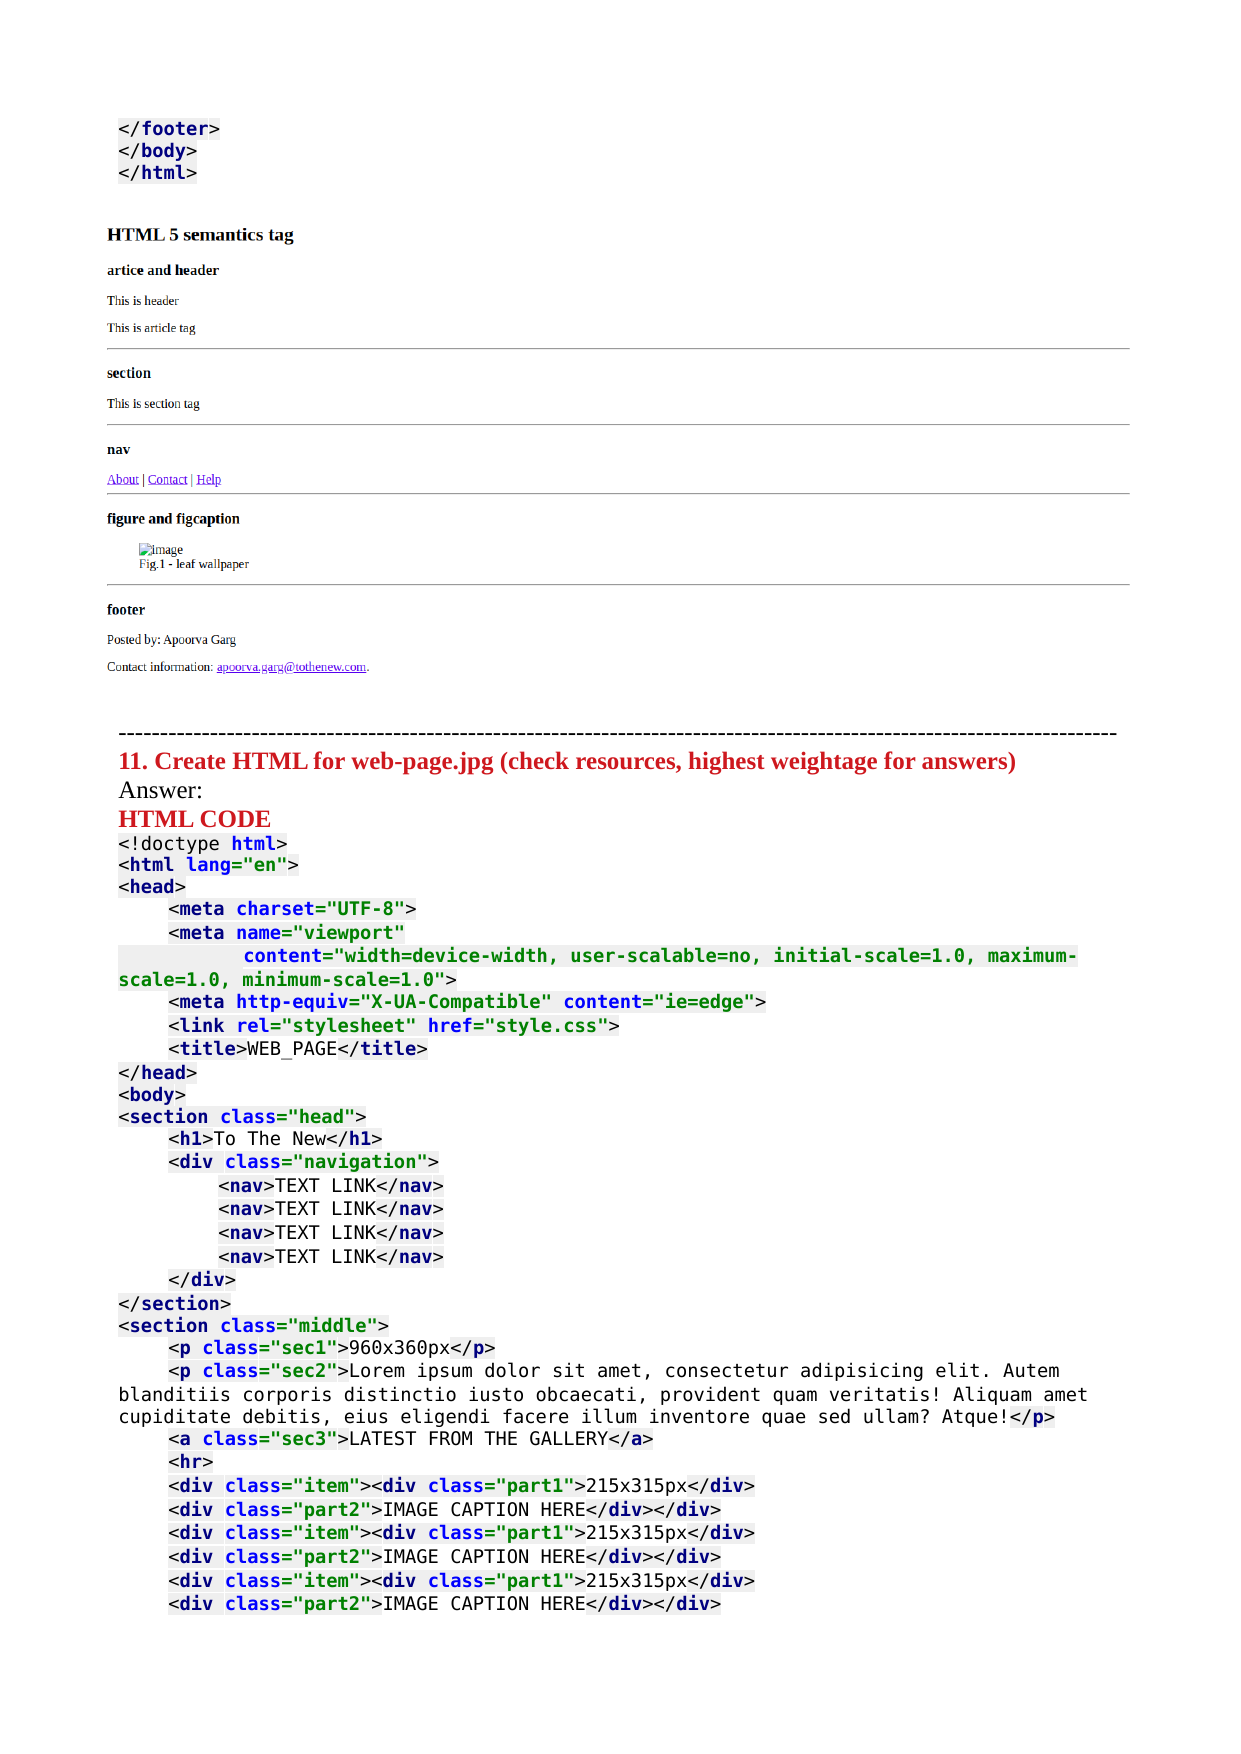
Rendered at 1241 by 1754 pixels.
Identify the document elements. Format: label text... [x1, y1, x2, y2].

text <div class="item"><div class="part1">215x315px</div> [118, 1522, 1122, 1546]
text <nav>TEXT LINK</nav> [118, 1198, 1122, 1222]
text <div class="item"><div class="part1">215x315px</div> [118, 1570, 1122, 1593]
text </html> [118, 162, 1122, 184]
picture [105, 213, 1135, 689]
text <head> [118, 876, 1122, 898]
text <meta name="viewport" [118, 922, 1122, 945]
text <div class="part2">IMAGE CAPTION HERE</div></div> [118, 1499, 1122, 1522]
text </head> [118, 1062, 1122, 1084]
text Answer: [118, 775, 1122, 804]
text <p class="sec1">960x360px</p> [118, 1337, 1122, 1360]
text <p class="sec2">Lorem ipsum dolor sit amet, consectetur adipisicing elit. Autem blanditiis corporis distinctio iusto obcaecati, provident quam veritatis! Aliquam amet cupiditate debitis, eius eligendi facere illum inventore quae sed ullam? Atque!</p> [118, 1360, 1122, 1428]
text <hr> [118, 1451, 1122, 1475]
text </div> [118, 1269, 1122, 1293]
text <meta charset="UTF-8"> [118, 898, 1122, 922]
text 11. Create HTML for web-page.jpg (check resources, highest weightage for answers) [118, 746, 1122, 775]
text <div class="part2">IMAGE CAPTION HERE</div></div> [118, 1593, 1122, 1617]
text <div class="navigation"> [118, 1151, 1122, 1175]
text <!doctype html> [118, 832, 1122, 854]
text <h1>To The New</h1> [118, 1127, 1122, 1151]
text HTML CODE [118, 804, 1122, 832]
text <a class="sec3">LATEST FROM THE GALLERY</a> [118, 1428, 1122, 1451]
text </section> [118, 1293, 1122, 1315]
text <nav>TEXT LINK</nav> [118, 1222, 1122, 1246]
text <nav>TEXT LINK</nav> [118, 1175, 1122, 1198]
text <meta http-equiv="X-UA-Compatible" content="ie=edge"> [118, 991, 1122, 1014]
text <body> [118, 1084, 1122, 1106]
text <section class="middle"> [118, 1315, 1122, 1337]
text <html lang="en"> [118, 854, 1122, 876]
text <nav>TEXT LINK</nav> [118, 1246, 1122, 1269]
text </footer> [118, 118, 1122, 140]
text <section class="head"> [118, 1106, 1122, 1127]
text content="width=device-width, user-scalable=no, initial-scale=1.0, maximum-scale=1.0, minimum-scale=1.0"> [118, 945, 1122, 991]
text ------------------------------------------------------------------------------------------------------------------------ [118, 717, 1122, 746]
text <link rel="stylesheet" href="style.css"> [118, 1014, 1122, 1038]
text <div class="part2">IMAGE CAPTION HERE</div></div> [118, 1546, 1122, 1570]
text <title>WEB_PAGE</title> [118, 1038, 1122, 1062]
text </body> [118, 140, 1122, 162]
text <div class="item"><div class="part1">215x315px</div> [118, 1475, 1122, 1499]
